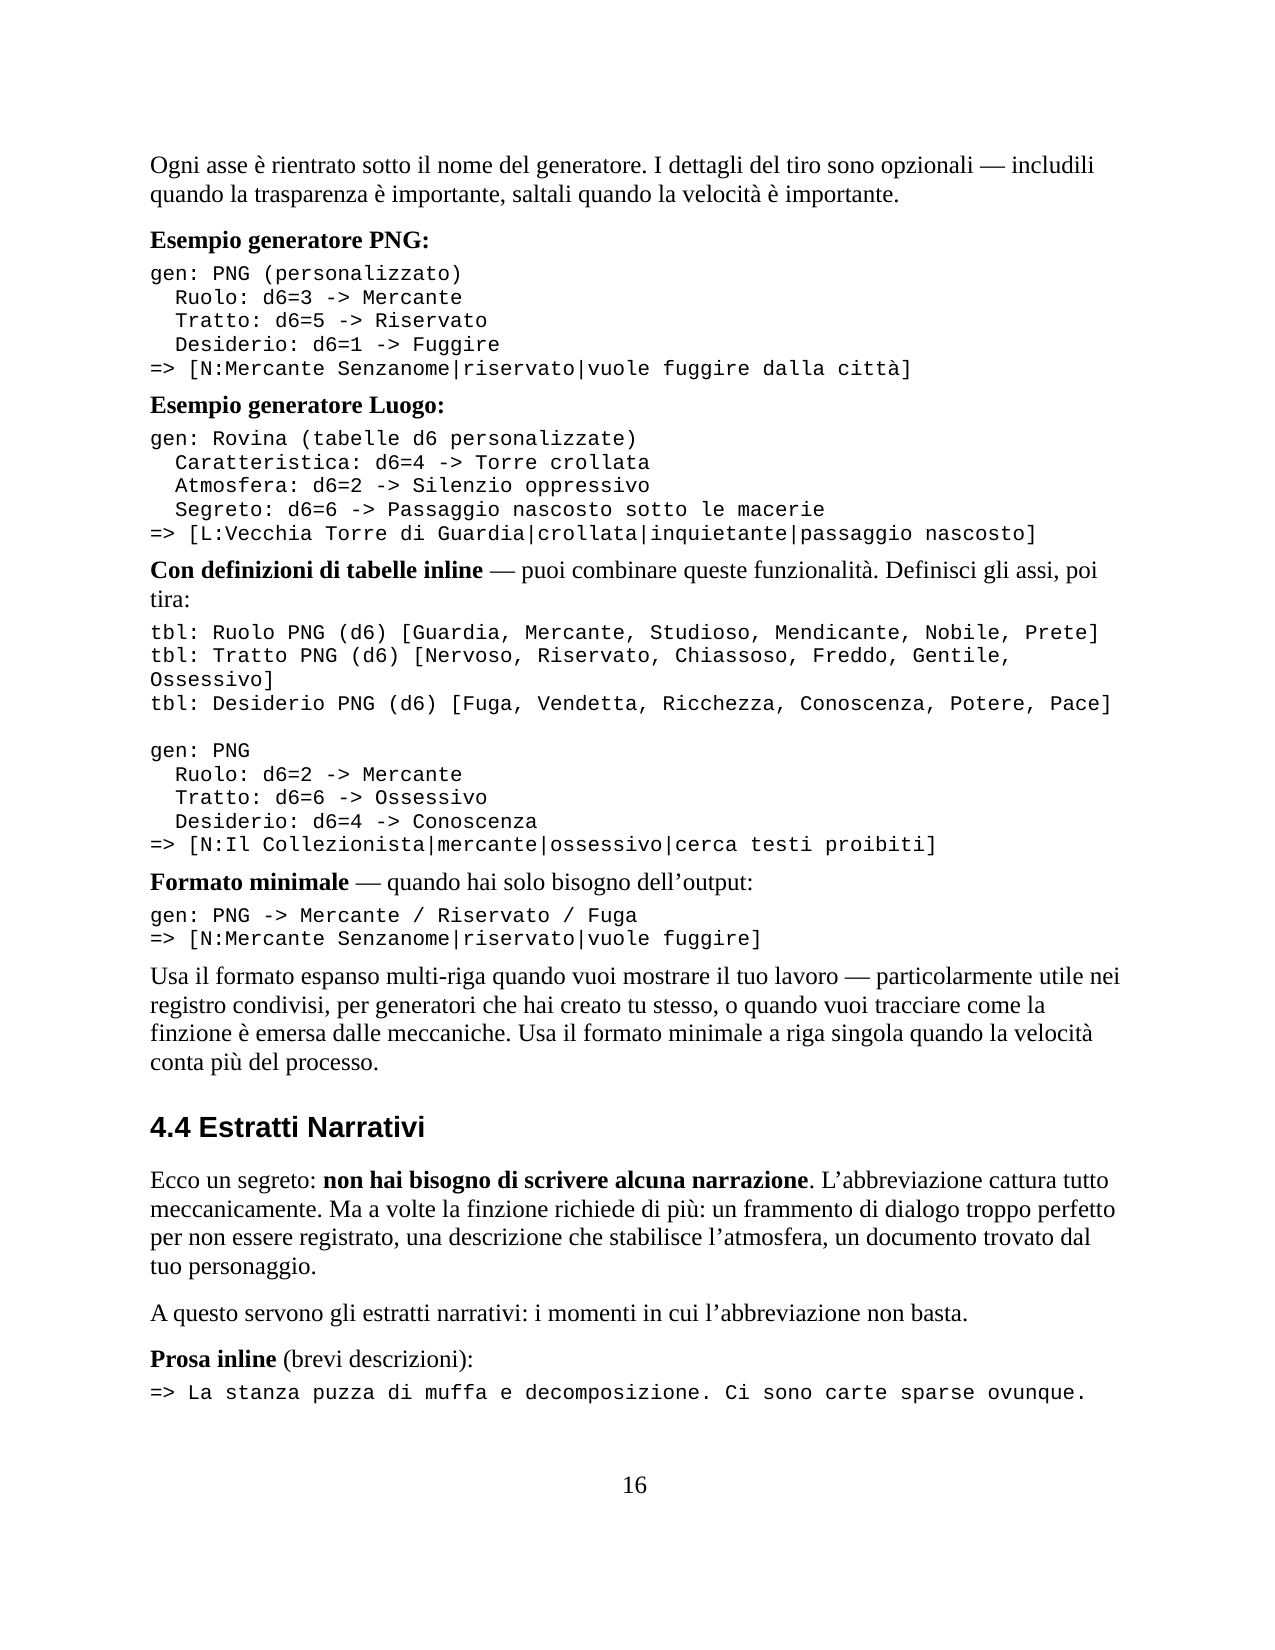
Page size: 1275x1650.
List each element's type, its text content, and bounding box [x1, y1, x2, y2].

text Desiderio: d6=4 -> Conoscenza [150, 811, 1125, 834]
text gen: PNG (personalizzato) [150, 263, 1125, 287]
text Usa il formato espanso multi-riga quando vuoi mostrare il tuo lavoro — particolarmente utile nei registro condivisi, per generatori che hai creato tu stesso, o quando vuoi tracciare come la finzione è emersa dalle meccaniche. Usa il formato minimale a riga singola quando la velocità conta più del processo. [150, 961, 1125, 1076]
subtitle 4.4 Estratti Narrativi [150, 1110, 1125, 1143]
text Esempio generatore PNG: [150, 225, 1125, 254]
text => [N:Il Collezionista|mercante|ossessivo|cerca testi proibiti] [150, 834, 1125, 858]
text tbl: Tratto PNG (d6) [Nervoso, Riservato, Chiassoso, Freddo, Gentile, Ossessivo] [150, 645, 1125, 693]
text tbl: Ruolo PNG (d6) [Guardia, Mercante, Studioso, Mendicante, Nobile, Prete] [150, 622, 1125, 645]
text Con definizioni di tabelle inline — puoi combinare queste funzionalità. Definisci gli assi, poi tira: [150, 555, 1125, 613]
text Atmosfera: d6=2 -> Silenzio oppressivo [150, 475, 1125, 499]
text => La stanza puzza di muffa e decomposizione. Ci sono carte sparse ovunque. [150, 1382, 1125, 1406]
text Caratteristica: d6=4 -> Torre crollata [150, 452, 1125, 475]
text gen: PNG [150, 740, 1125, 763]
text Ruolo: d6=3 -> Mercante [150, 287, 1125, 310]
text A questo servono gli estratti narrativi: i momenti in cui l’abbreviazione non basta. [150, 1298, 1125, 1327]
text Tratto: d6=6 -> Ossessivo [150, 787, 1125, 811]
text Segreto: d6=6 -> Passaggio nascosto sotto le macerie [150, 499, 1125, 523]
text Formato minimale — quando hai solo bisogno dell’output: [150, 867, 1125, 896]
text Ecco un segreto: non hai bisogno di scrivere alcuna narrazione. L’abbreviazione cattura tutto meccanicamente. Ma a volte la finzione richiede di più: un frammento di dialogo troppo perfetto per non essere registrato, una descrizione che stabilisce l’atmosfera, un documento trovato dal tuo personaggio. [150, 1165, 1125, 1280]
text Tratto: d6=5 -> Riservato [150, 310, 1125, 334]
text Esempio generatore Luogo: [150, 390, 1125, 419]
text Prosa inline (brevi descrizioni): [150, 1344, 1125, 1373]
text Ogni asse è rientrato sotto il nome del generatore. I dettagli del tiro sono opzionali — includili quando la trasparenza è importante, saltali quando la velocità è importante. [150, 150, 1125, 207]
text gen: Rovina (tabelle d6 personalizzate) [150, 428, 1125, 452]
text Ruolo: d6=2 -> Mercante [150, 763, 1125, 787]
text => [L:Vecchia Torre di Guardia|crollata|inquietante|passaggio nascosto] [150, 523, 1125, 546]
text => [N:Mercante Senzanome|riservato|vuole fuggire] [150, 928, 1125, 952]
text tbl: Desiderio PNG (d6) [Fuga, Vendetta, Ricchezza, Conoscenza, Potere, Pace] [150, 693, 1125, 716]
text gen: PNG -> Mercante / Riservato / Fuga [150, 905, 1125, 928]
text Desiderio: d6=1 -> Fuggire [150, 334, 1125, 358]
text => [N:Mercante Senzanome|riservato|vuole fuggire dalla città] [150, 358, 1125, 381]
